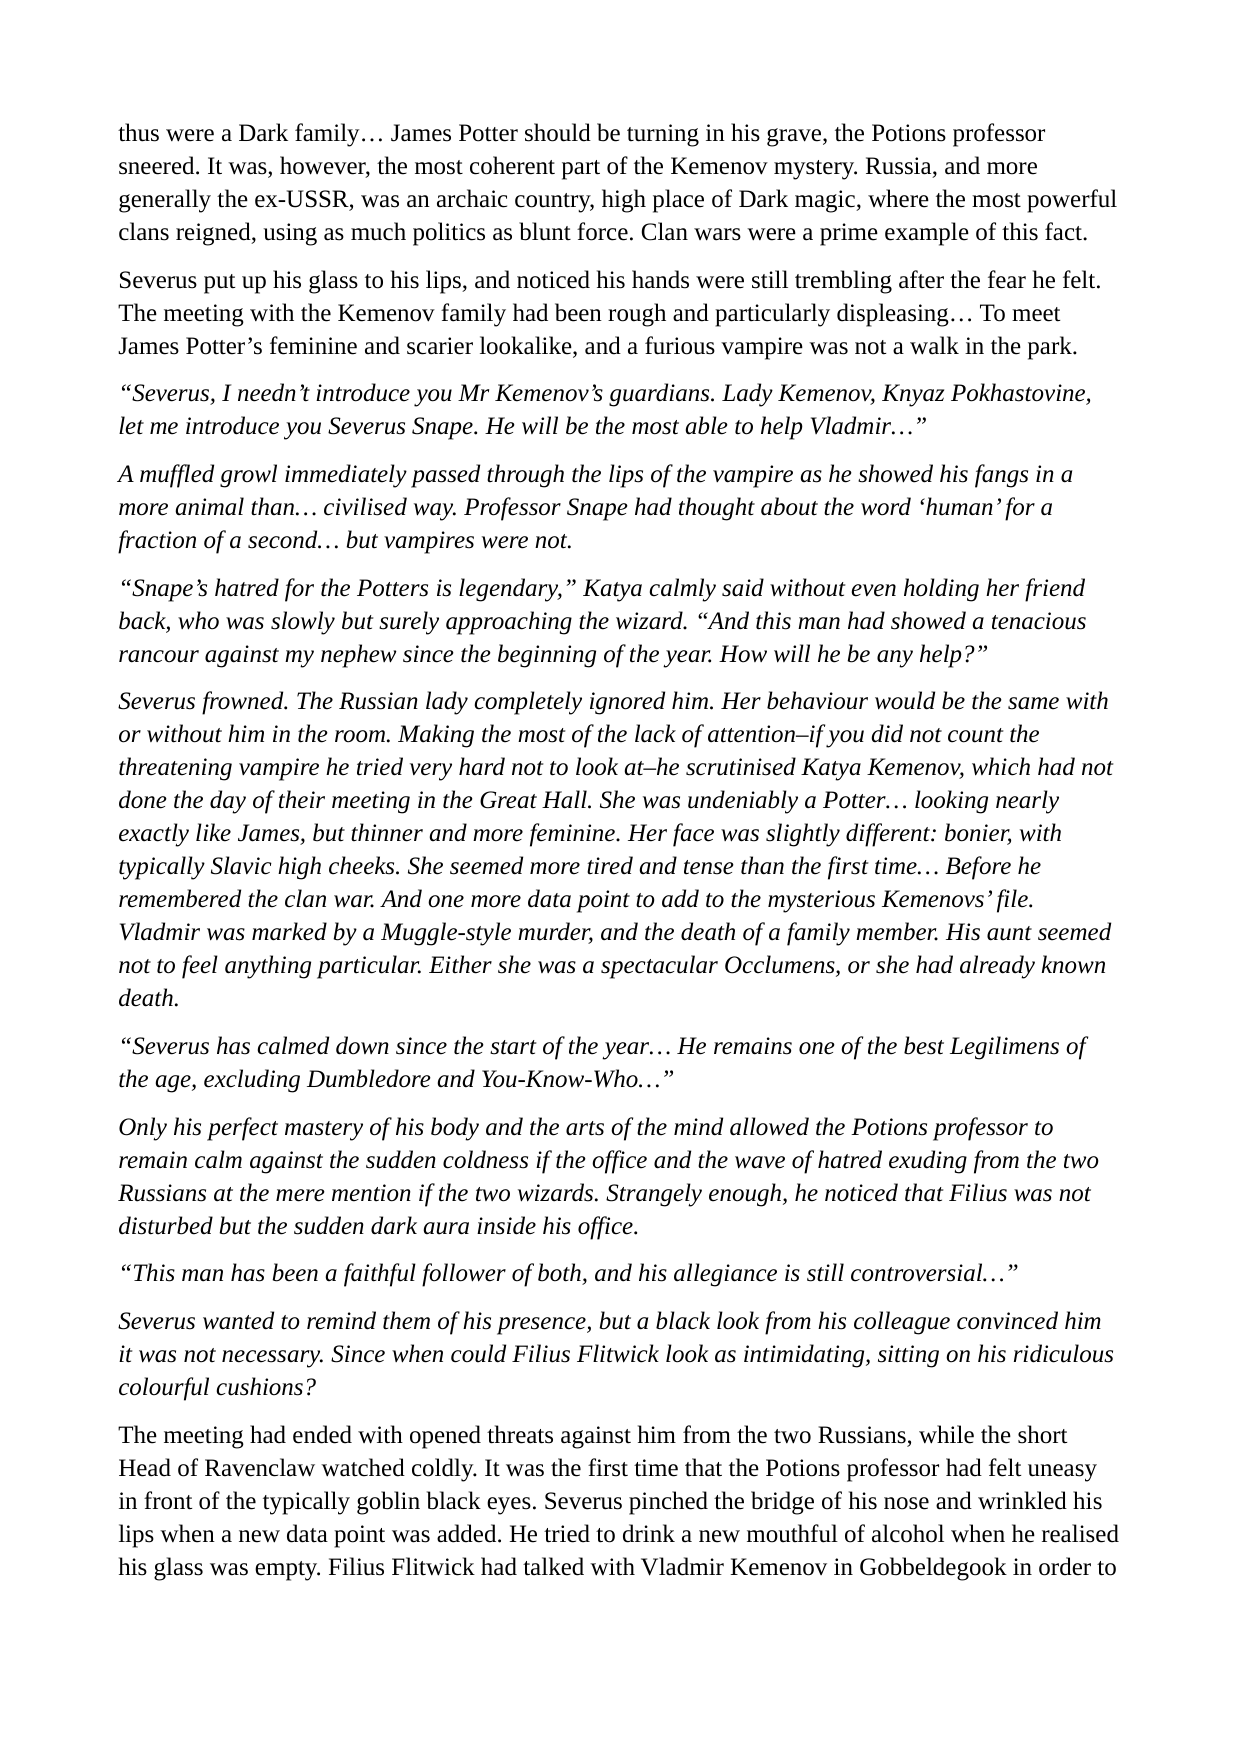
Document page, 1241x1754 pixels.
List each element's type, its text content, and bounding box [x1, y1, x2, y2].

text The meeting had ended with opened threats against him from the two Russians, while the short Head of Ravenclaw watched coldly. It was the first time that the Potions professor had felt uneasy in front of the typically goblin black eyes. Severus pinched the bridge of his nose and wrinkled his lips when a new data point was added. He tried to drink a new mouthful of alcohol when he realised his glass was empty. Filius Flitwick had talked with Vladmir Kemenov in Gobbeldegook in order to [118, 1420, 1122, 1581]
text “Severus has calmed down since the start of the year… He remains one of the best Legilimens of the age, excluding Dumbledore and You-Know-Who…” [118, 1031, 1122, 1093]
text thus were a Dark family… James Potter should be turning in his grave, the Potions professor sneered. It was, however, the most coherent part of the Kemenov mystery. Russia, and more generally the ex-USSR, was an archaic country, high place of Dark magic, where the most powerful clans reigned, using as much politics as blunt force. Clan wars were a prime example of this fact. [118, 118, 1122, 246]
text Only his perfect mastery of his body and the arts of the mind allowed the Potions professor to remain calm against the sudden coldness if the office and the wave of hatred exuding from the two Russians at the mere mention if the two wizards. Strangely enough, he noticed that Filius was not disturbed but the sudden dark aura inside his office. [118, 1112, 1122, 1239]
text Severus put up his glass to his lips, and noticed his hands were still trembling after the fear he felt. The meeting with the Kemenov family had been rough and particularly displeasing… To meet James Potter’s feminine and scarier lookalike, and a furious vampire was not a walk in the park. [118, 265, 1122, 359]
text A muffled growl immediately passed through the lips of the vampire as he showed his fangs in a more animal than… civilised way. Professor Snape had thought about the word ‘human’ for a fraction of a second… but vampires were not. [118, 459, 1122, 554]
text “Snape’s hatred for the Potters is legendary,” Katya calmly said without even holding her friend back, who was slowly but surely approaching the wizard. “And this man had showed a tenacious rancour against my nephew since the beginning of the year. How will he be any help?” [118, 573, 1122, 667]
text Severus wanted to remind them of his presence, but a black look from his colleague convinced him it was not necessary. Since when could Filius Flitwick look as intimidating, sitting on his ridiculous colourful cushions? [118, 1306, 1122, 1401]
text “Severus, I needn’t introduce you Mr Kemenov’s guardians. Lady Kemenov, Knyaz Pokhastovine, let me introduce you Severus Snape. He will be the most able to help Vladmir…” [118, 378, 1122, 440]
text “This man has been a faithful follower of both, and his allegiance is still controversial…” [118, 1258, 1122, 1287]
text Severus frowned. The Russian lady completely ignored him. Her behaviour would be the same with or without him in the room. Making the most of the lack of attention–if you did not count the threatening vampire he tried very hard not to look at–he scrutinised Katya Kemenov, which had not done the day of their meeting in the Great Hall. She was undeniably a Potter… looking nearly exactly like James, but thinner and more feminine. Her face was slightly different: bonier, with typically Slavic high cheeks. She seemed more tired and tense than the first time… Before he remembered the clan war. And one more data point to add to the mysterious Kemenovs’ file. Vladmir was marked by a Muggle-style murder, and the death of a family member. His aunt seemed not to feel anything particular. Either she was a spectacular Occlumens, or she had already known death. [118, 686, 1122, 1012]
